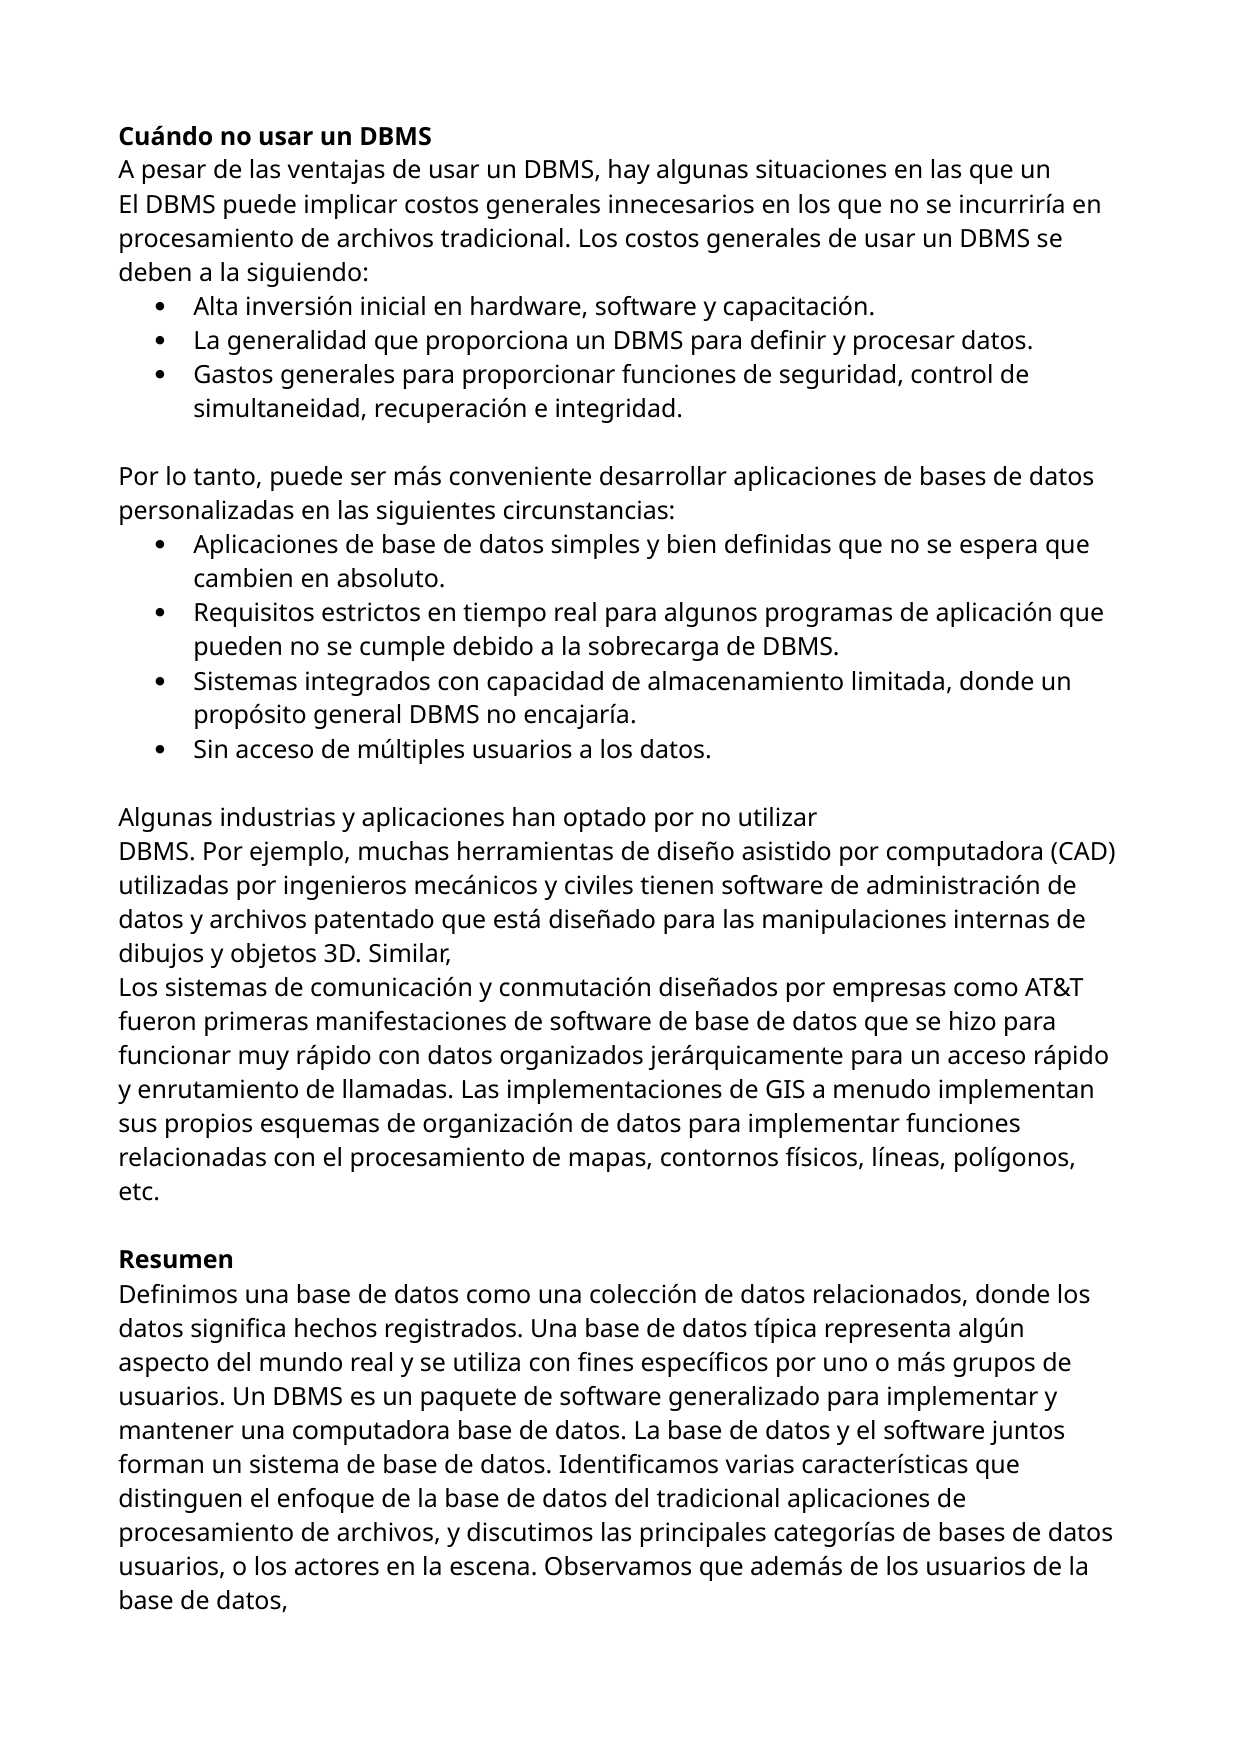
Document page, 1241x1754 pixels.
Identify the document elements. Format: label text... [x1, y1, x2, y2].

text procesamiento de archivos tradicional. Los costos generales de usar un DBMS se deben a la siguiendo: [118, 220, 1122, 288]
text Resumen [118, 1242, 1122, 1276]
text Por lo tanto, puede ser más conveniente desarrollar aplicaciones de bases de datos personalizadas en las siguientes circunstancias: [118, 459, 1122, 527]
list Requisitos estrictos en tiempo real para algunos programas de aplicación que pueden no se cumple debido a la sobrecarga de DBMS. [156, 595, 1122, 663]
text El DBMS puede implicar costos generales innecesarios en los que no se incurriría en [118, 186, 1122, 220]
list Alta inversión inicial en hardware, software y capacitación. [156, 288, 1122, 322]
text A pesar de las ventajas de usar un DBMS, hay algunas situaciones en las que un [118, 152, 1122, 186]
text Definimos una base de datos como una colección de datos relacionados, donde los datos significa hechos registrados. Una base de datos típica representa algún aspecto del mundo real y se utiliza con fines específicos por uno o más grupos de usuarios. Un DBMS es un paquete de software generalizado para implementar y mantener una computadora base de datos. La base de datos y el software juntos forman un sistema de base de datos. Identificamos varias características que distinguen el enfoque de la base de datos del tradicional aplicaciones de procesamiento de archivos, y discutimos las principales categorías de bases de datos usuarios, o los actores en la escena. Observamos que además de los usuarios de la base de datos, [118, 1276, 1122, 1617]
list La generalidad que proporciona un DBMS para definir y procesar datos. [156, 322, 1122, 357]
text Cuándo no usar un DBMS [118, 118, 1122, 152]
list Sistemas integrados con capacidad de almacenamiento limitada, donde un propósito general DBMS no encajaría. [156, 663, 1122, 731]
list Aplicaciones de base de datos simples y bien definidas que no se espera que cambien en absoluto. [156, 527, 1122, 595]
list Gastos generales para proporcionar funciones de seguridad, control de simultaneidad, recuperación e integridad. [156, 357, 1122, 425]
text Algunas industrias y aplicaciones han optado por no utilizar [118, 799, 1122, 833]
text DBMS. Por ejemplo, muchas herramientas de diseño asistido por computadora (CAD) utilizadas por ingenieros mecánicos y civiles tienen software de administración de datos y archivos patentado que está diseñado para las manipulaciones internas de dibujos y objetos 3D. Similar, [118, 833, 1122, 970]
text Los sistemas de comunicación y conmutación diseñados por empresas como AT&T fueron primeras manifestaciones de software de base de datos que se hizo para funcionar muy rápido con datos organizados jerárquicamente para un acceso rápido y enrutamiento de llamadas. Las implementaciones de GIS a menudo implementan sus propios esquemas de organización de datos para implementar funciones relacionadas con el procesamiento de mapas, contornos físicos, líneas, polígonos, etc. [118, 970, 1122, 1208]
list Sin acceso de múltiples usuarios a los datos. [156, 731, 1122, 765]
